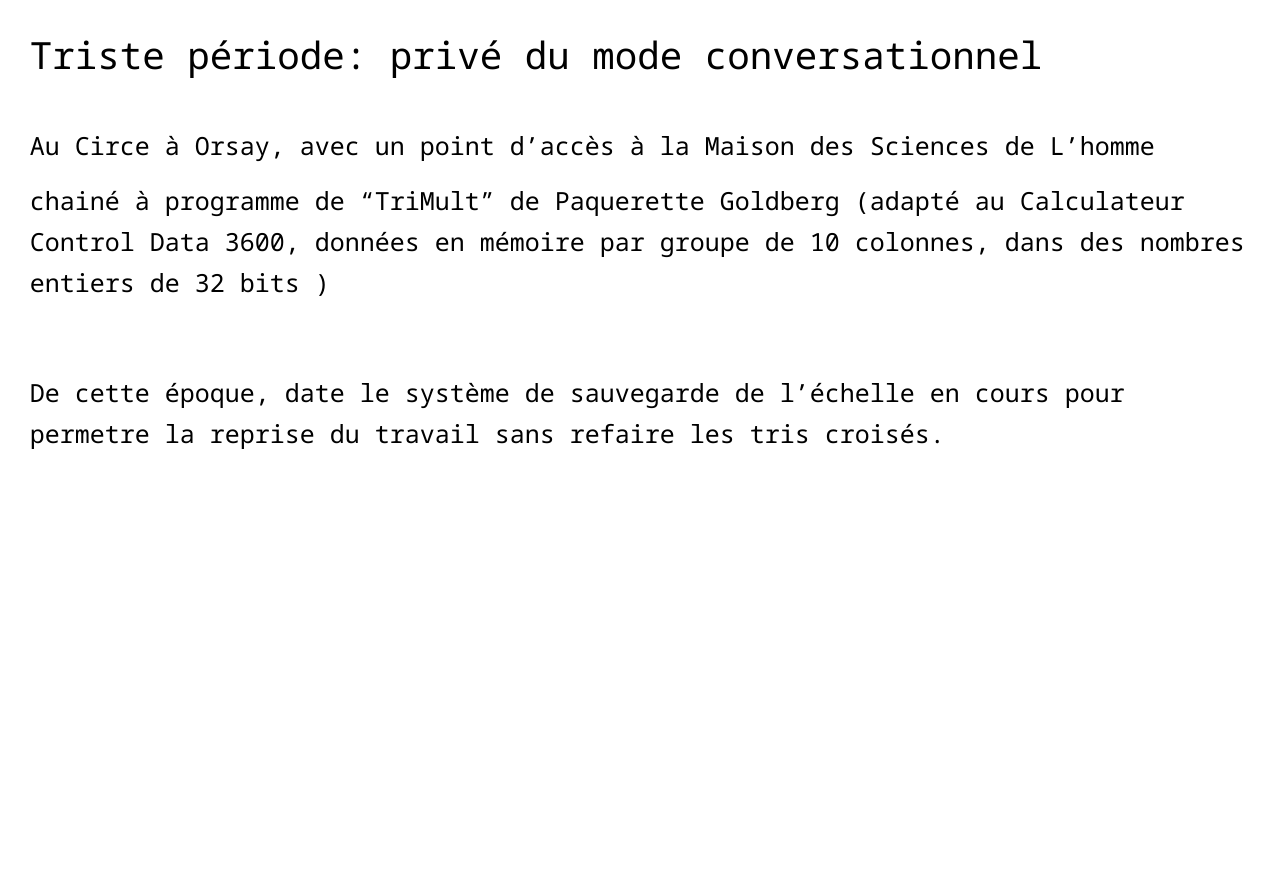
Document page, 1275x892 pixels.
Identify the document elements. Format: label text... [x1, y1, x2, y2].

text chainé à programme de “TriMult” de Paquerette Goldberg (adapté au Calculateur Control Data 3600, données en mémoire par groupe de 10 colonnes, dans des nombres entiers de 32 bits ) [29, 183, 1246, 299]
text Triste période: privé du mode conversationnel Au Circe à Orsay, avec un point d’accès à la Maison des Sciences de L’homme [29, 29, 1246, 162]
text De cette époque, date le système de sauvegarde de l’échelle en cours pour permetre la reprise du travail sans refaire les tris croisés. [29, 376, 1246, 573]
